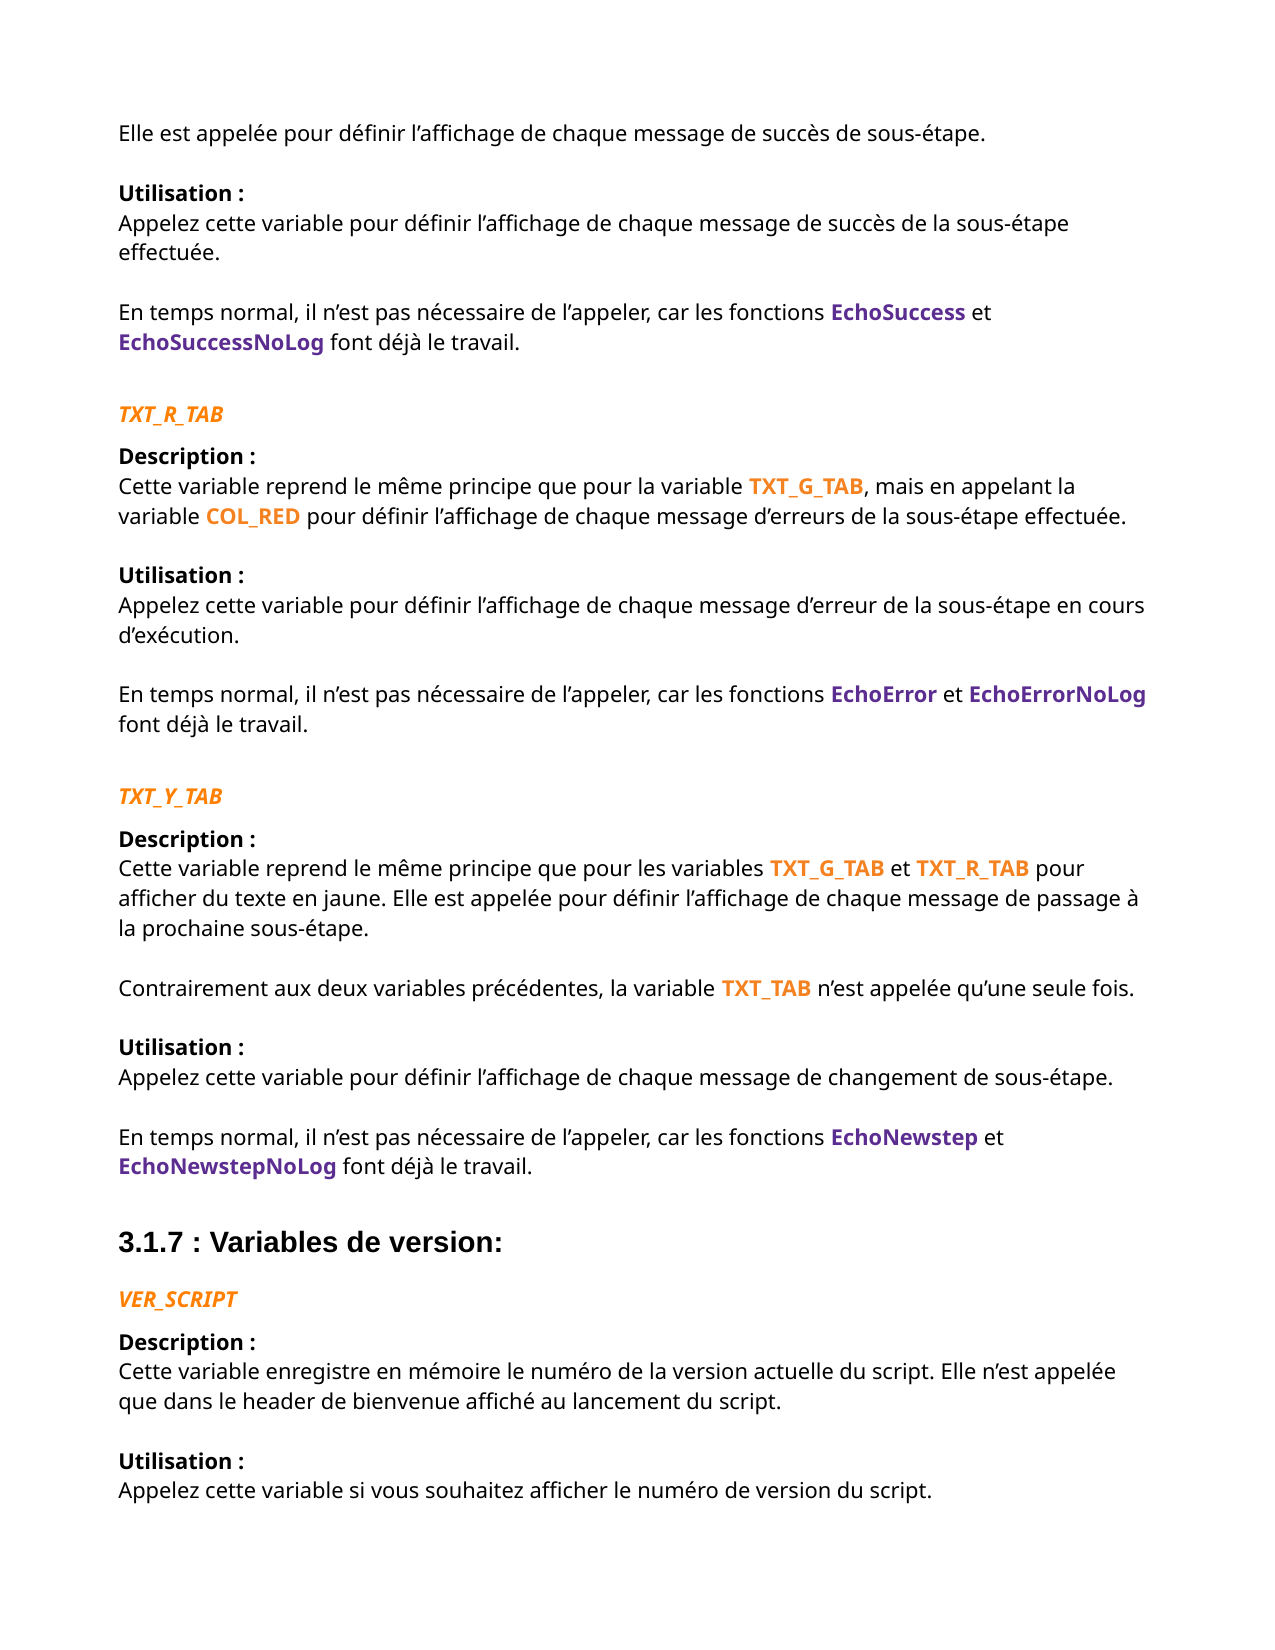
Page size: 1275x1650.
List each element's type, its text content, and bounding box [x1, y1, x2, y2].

text Appelez cette variable si vous souhaitez afficher le numéro de version du script. [118, 1475, 1157, 1505]
text Description : [118, 823, 1157, 853]
text Contrairement aux deux variables précédentes, la variable TXT_TAB n’est appelée qu’une seule fois. [118, 972, 1157, 1002]
text Description : [118, 441, 1157, 471]
text Cette variable enregistre en mémoire le numéro de la version actuelle du script. Elle n’est appelée que dans le header de bienvenue affiché au lancement du script. [118, 1356, 1157, 1416]
text Appelez cette variable pour définir l’affichage de chaque message de succès de la sous-étape effectuée. [118, 207, 1157, 267]
subtitle 3.1.7 : Variables de version: [118, 1225, 1157, 1259]
text Utilisation : [118, 1032, 1157, 1062]
subtitle TXT_R_TAB [118, 399, 1157, 428]
text Utilisation : [118, 178, 1157, 207]
text Utilisation : [118, 1446, 1157, 1475]
text En temps normal, il n’est pas nécessaire de l’appeler, car les fonctions EchoNewstep et EchoNewstepNoLog font déjà le travail. [118, 1121, 1157, 1181]
text Elle est appelée pour définir l’affichage de chaque message de succès de sous-étape. [118, 118, 1157, 148]
text Utilisation : [118, 560, 1157, 590]
subtitle TXT_Y_TAB [118, 781, 1157, 811]
text Appelez cette variable pour définir l’affichage de chaque message de changement de sous-étape. [118, 1062, 1157, 1092]
text Description : [118, 1326, 1157, 1356]
text En temps normal, il n’est pas nécessaire de l’appeler, car les fonctions EchoSuccess et EchoSuccessNoLog font déjà le travail. [118, 297, 1157, 356]
text En temps normal, il n’est pas nécessaire de l’appeler, car les fonctions EchoError et EchoErrorNoLog font déjà le travail. [118, 679, 1157, 739]
text Cette variable reprend le même principe que pour les variables TXT_G_TAB et TXT_R_TAB pour afficher du texte en jaune. Elle est appelée pour définir l’affichage de chaque message de passage à la prochaine sous-étape. [118, 853, 1157, 943]
text Appelez cette variable pour définir l’affichage de chaque message d’erreur de la sous-étape en cours d’exécution. [118, 590, 1157, 649]
text Cette variable reprend le même principe que pour la variable TXT_G_TAB, mais en appelant la variable COL_RED pour définir l’affichage de chaque message d’erreurs de la sous-étape effectuée. [118, 471, 1157, 530]
subtitle VER_SCRIPT [118, 1284, 1157, 1314]
